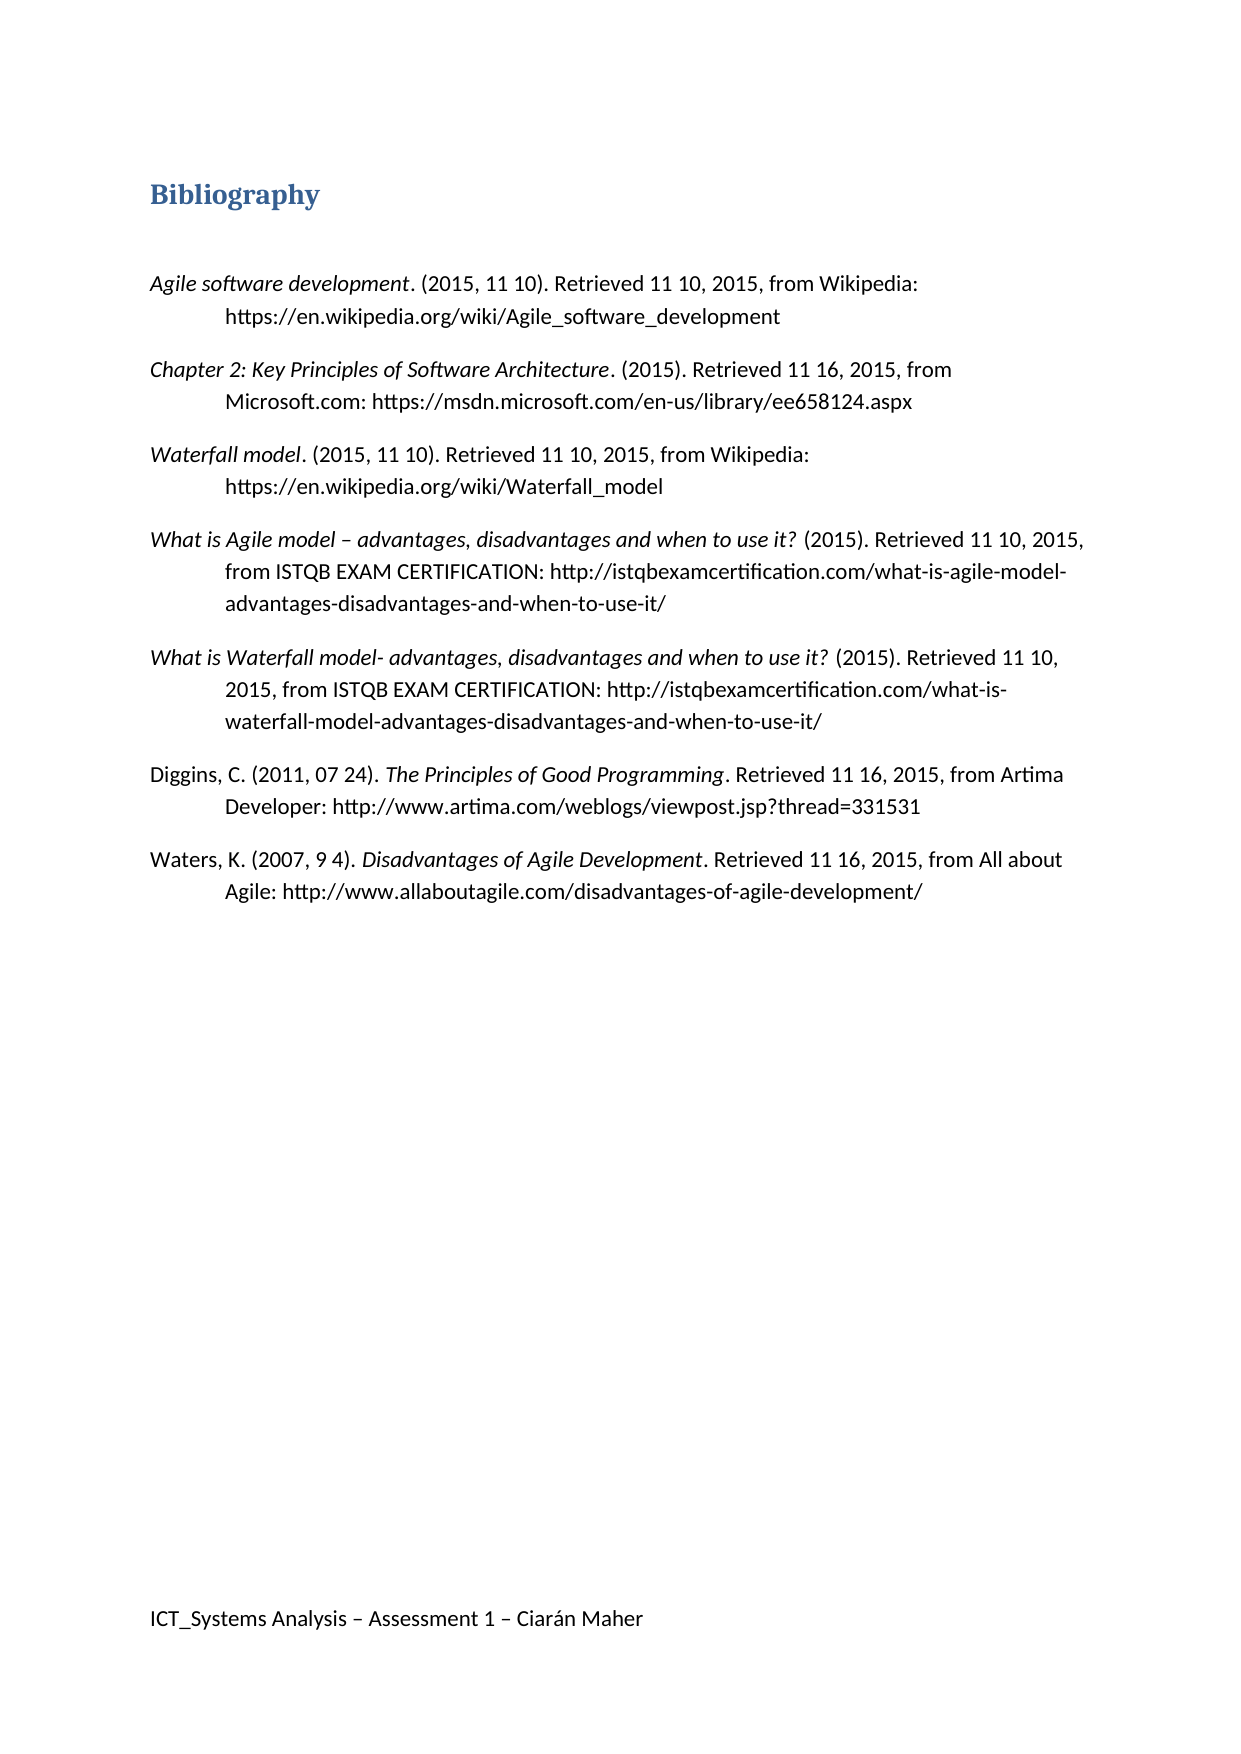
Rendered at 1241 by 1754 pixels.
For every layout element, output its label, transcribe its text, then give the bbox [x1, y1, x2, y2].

text Agile software development. (2015, 11 10). Retrieved 11 10, 2015, from Wikipedia: https://en.wikipedia.org/wiki/Agile_software_development [150, 269, 1090, 330]
text Diggins, C. (2011, 07 24). The Principles of Good Programming. Retrieved 11 16, 2015, from Artima Developer: http://www.artima.com/weblogs/viewpost.jsp?thread=331531 [150, 760, 1090, 820]
subtitle Bibliography [150, 178, 1090, 212]
text Waterfall model. (2015, 11 10). Retrieved 11 10, 2015, from Wikipedia: https://en.wikipedia.org/wiki/Waterfall_model [150, 440, 1090, 500]
text What is Waterfall model- advantages, disadvantages and when to use it? (2015). Retrieved 11 10, 2015, from ISTQB EXAM CERTIFICATION: http://istqbexamcertification.com/what-is-waterfall-model-advantages-disadvantages-and-when-to-use-it/ [150, 643, 1090, 735]
text Chapter 2: Key Principles of Software Architecture. (2015). Retrieved 11 16, 2015, from Microsoft.com: https://msdn.microsoft.com/en-us/library/ee658124.aspx [150, 355, 1090, 415]
text What is Agile model – advantages, disadvantages and when to use it? (2015). Retrieved 11 10, 2015, from ISTQB EXAM CERTIFICATION: http://istqbexamcertification.com/what-is-agile-model-advantages-disadvantages-and-when-to-use-it/ [150, 525, 1090, 618]
text Waters, K. (2007, 9 4). Disadvantages of Agile Development. Retrieved 11 16, 2015, from All about Agile: http://www.allaboutagile.com/disadvantages-of-agile-development/ [150, 845, 1090, 905]
